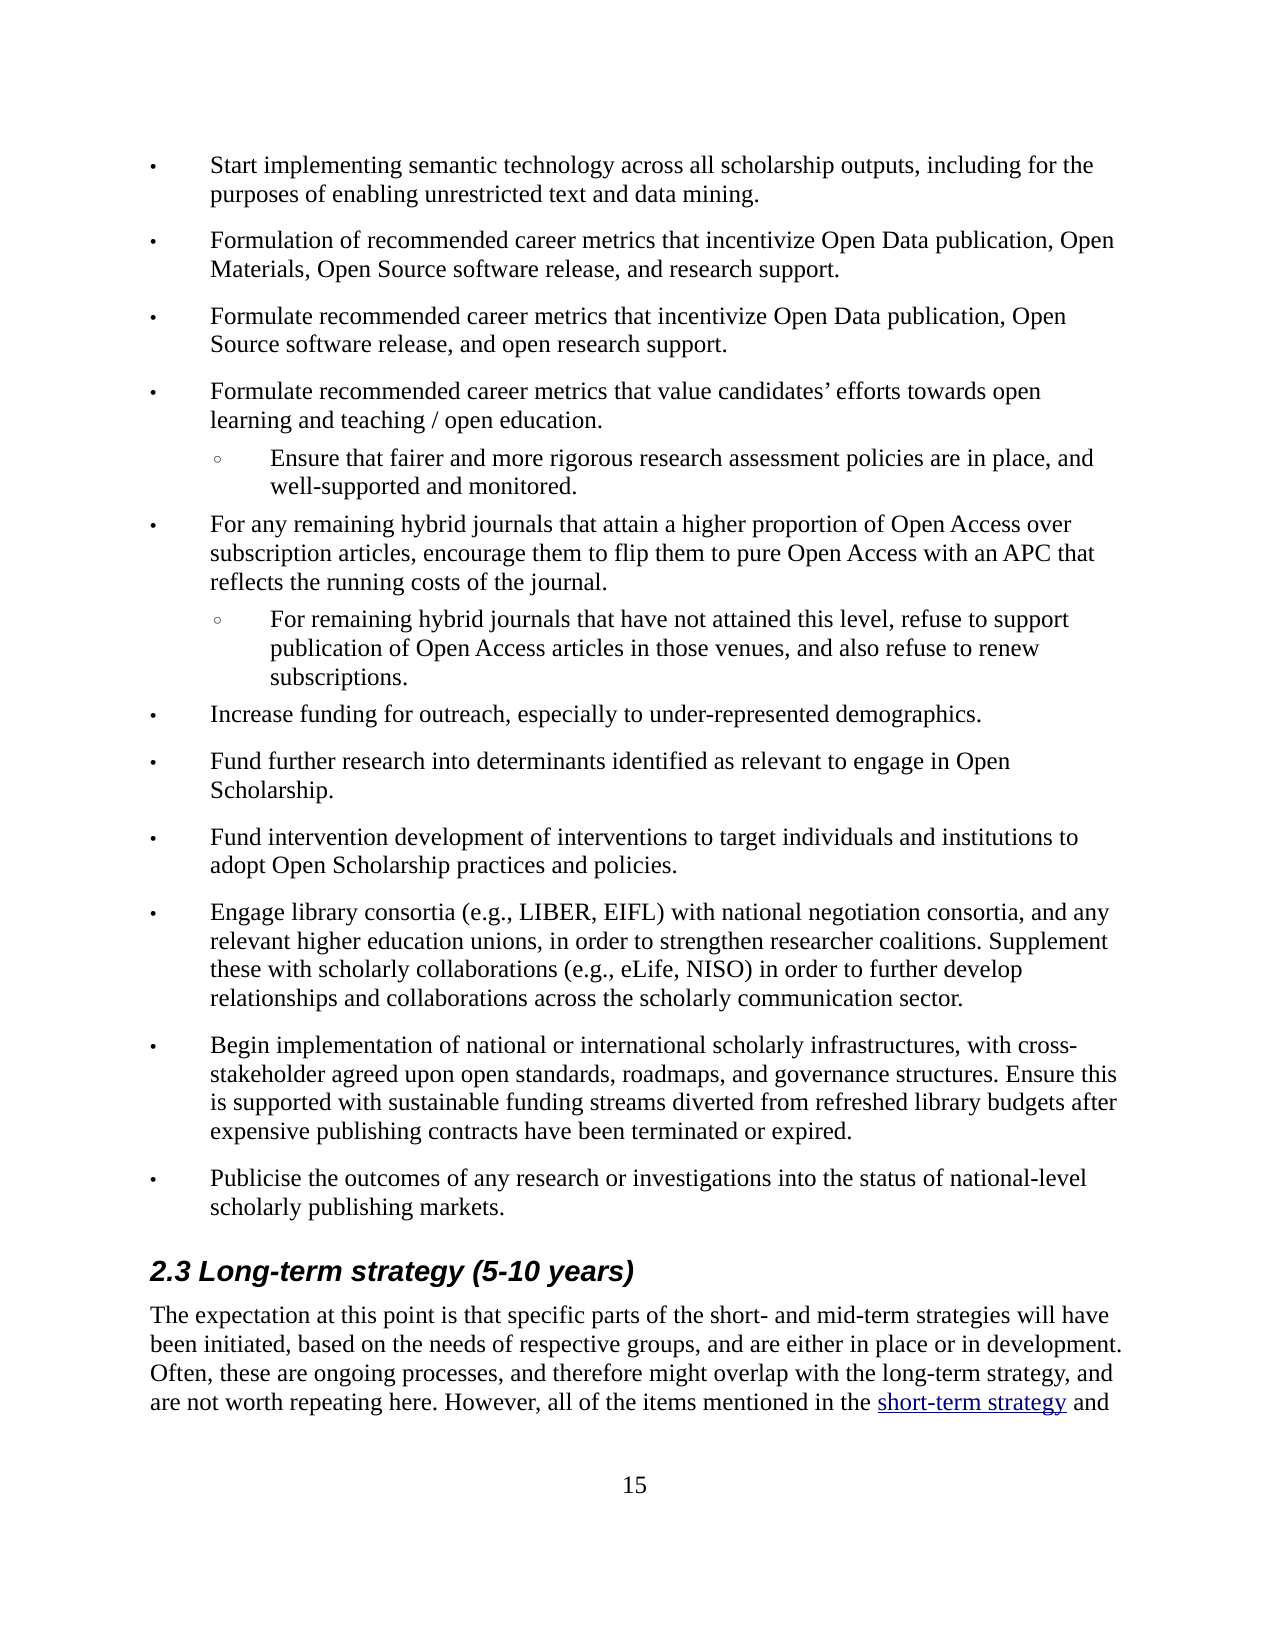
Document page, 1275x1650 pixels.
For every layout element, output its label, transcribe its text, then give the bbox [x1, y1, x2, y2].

list Publicise the outcomes of any research or investigations into the status of national-level scholarly publishing markets. [150, 1163, 1125, 1220]
list Engage library consortia (e.g., LIBER, EIFL) with national negotiation consortia, and any relevant higher education unions, in order to strengthen researcher coalitions. Supplement these with scholarly collaborations (e.g., eLife, NISO) in order to further develop relationships and collaborations across the scholarly communication sector. [150, 897, 1125, 1012]
list Begin implementation of national or international scholarly infrastructures, with cross-stakeholder agreed upon open standards, roadmaps, and governance structures. Ensure this is supported with sustainable funding streams diverted from refreshed library budgets after expensive publishing contracts have been terminated or expired. [150, 1030, 1125, 1145]
list For remaining hybrid journals that have not attained this level, refuse to support publication of Open Access articles in those venues, and also refuse to renew subscriptions. [210, 604, 1125, 691]
subtitle 2.3 Long-term strategy (5-10 years) [150, 1254, 1125, 1288]
list For any remaining hybrid journals that attain a higher proportion of Open Access over subscription articles, encourage them to flip them to pure Open Access with an APC that reflects the running costs of the journal. [150, 509, 1125, 595]
list Fund further research into determinants identified as relevant to engage in Open Scholarship. [150, 746, 1125, 804]
list Formulation of recommended career metrics that incentivize Open Data publication, Open Materials, Open Source software release, and research support. [150, 225, 1125, 283]
list Ensure that fairer and more rigorous research assessment policies are in place, and well-supported and monitored. [210, 443, 1125, 500]
list Increase funding for outreach, especially to under-represented demographics. [150, 699, 1125, 728]
text The expectation at this point is that specific parts of the short- and mid-term strategies will have been initiated, based on the needs of respective groups, and are either in place or in development. Often, these are ongoing processes, and therefore might overlap with the long-term strategy, and are not worth repeating here. However, all of the items mentioned in the short-term strategy and [150, 1300, 1125, 1415]
list Fund intervention development of interventions to target individuals and institutions to adopt Open Scholarship practices and policies. [150, 822, 1125, 879]
list Formulate recommended career metrics that incentivize Open Data publication, Open Source software release, and open research support. [150, 301, 1125, 358]
list Start implementing semantic technology across all scholarship outputs, including for the purposes of enabling unrestricted text and data mining. [150, 150, 1125, 207]
list Formulate recommended career metrics that value candidates’ efforts towards open learning and teaching / open education. [150, 376, 1125, 434]
